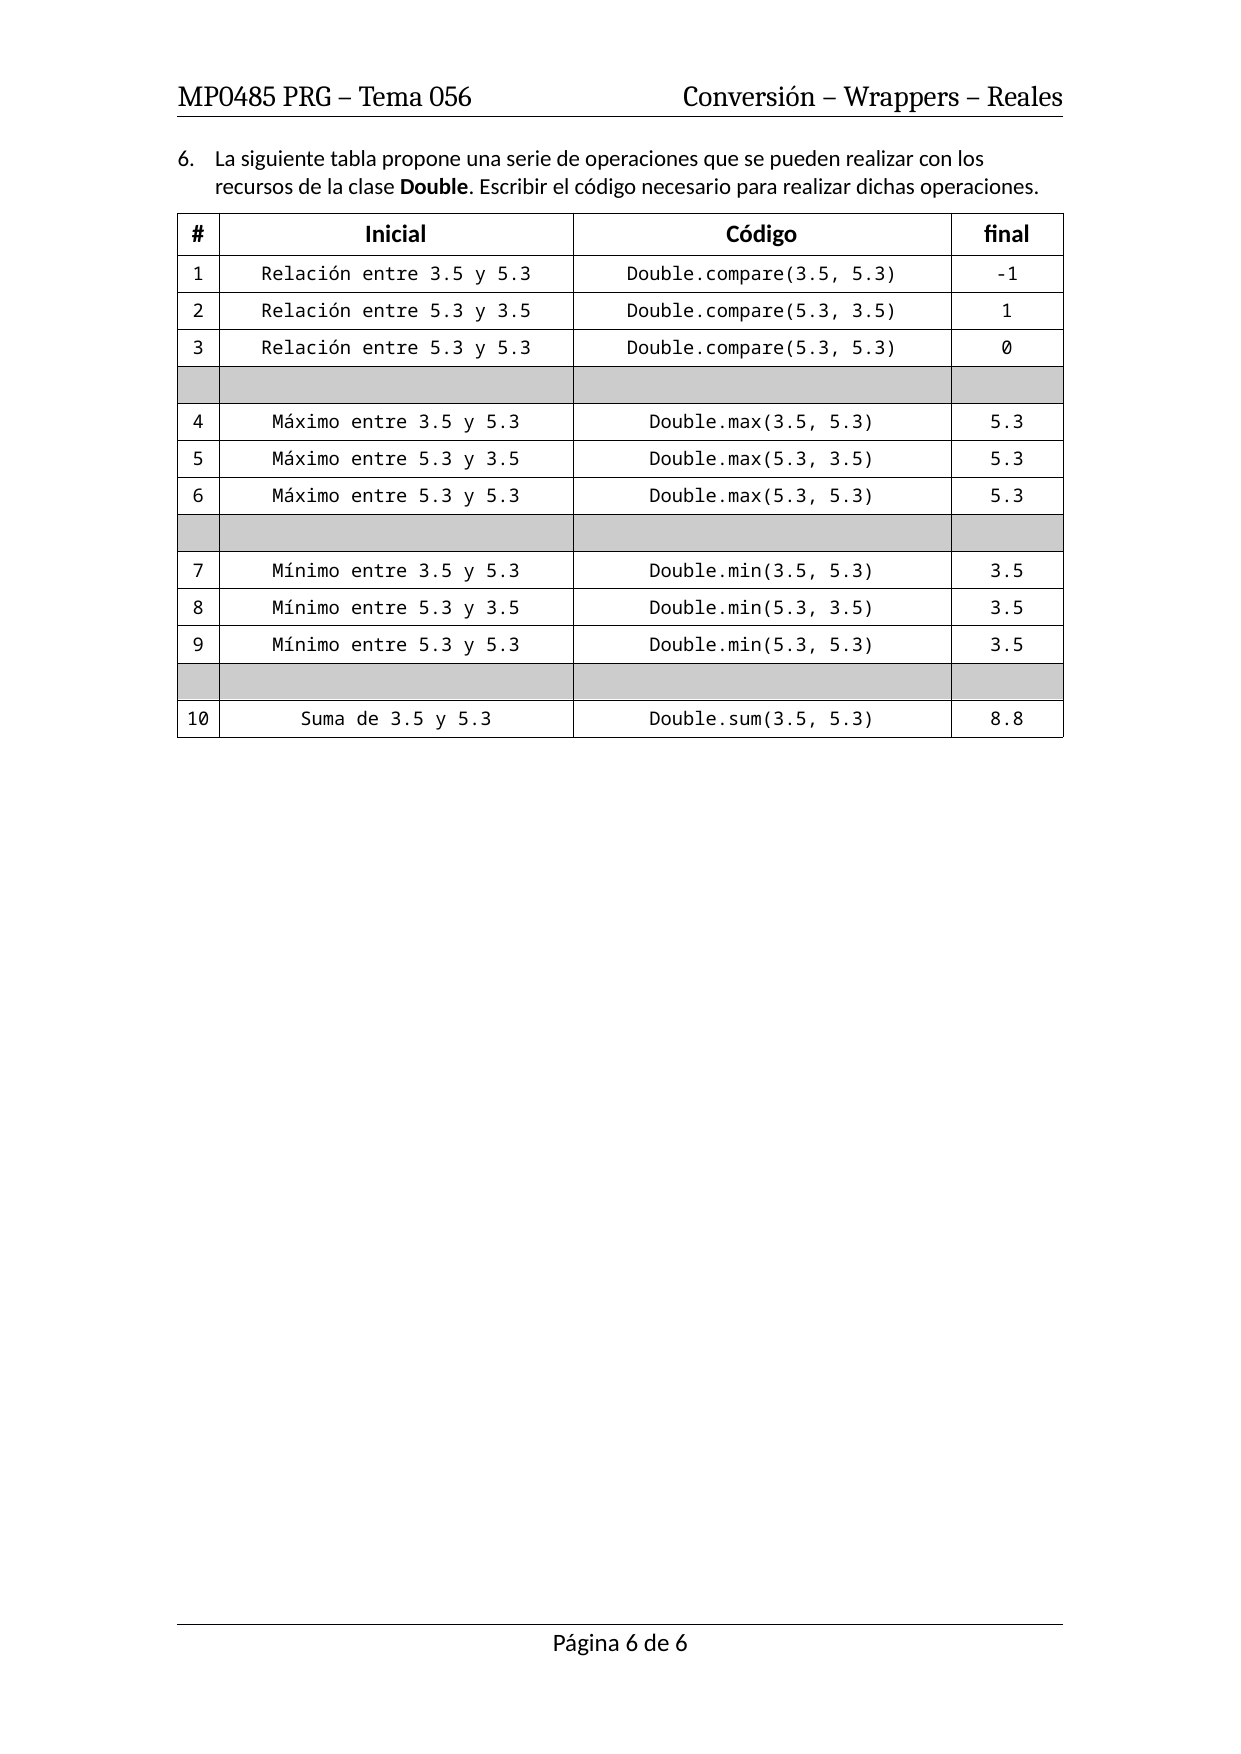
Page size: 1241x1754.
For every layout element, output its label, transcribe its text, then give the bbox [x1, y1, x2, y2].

table_cell Máximo entre 5.3 y 5.3 [220, 478, 573, 514]
table_cell Double.min(5.3, 3.5) [574, 589, 951, 625]
table_cell 1 [178, 256, 219, 292]
table_cell 10 [178, 701, 219, 737]
table_cell 3.5 [952, 626, 1063, 662]
table_cell [574, 664, 951, 699]
table_cell Mínimo entre 3.5 y 5.3 [220, 552, 573, 588]
table_cell 3.5 [952, 552, 1063, 588]
table_cell [952, 367, 1063, 403]
table_cell Double.compare(5.3, 5.3) [574, 330, 951, 366]
table_cell 8 [178, 589, 219, 625]
table_cell Mínimo entre 5.3 y 5.3 [220, 626, 573, 662]
table_cell 5.3 [952, 441, 1063, 477]
table_cell Double.max(3.5, 5.3) [574, 404, 951, 440]
table_cell Máximo entre 3.5 y 5.3 [220, 404, 573, 440]
table_cell [220, 367, 573, 403]
table_cell 7 [178, 552, 219, 588]
table_cell 5.3 [952, 478, 1063, 514]
table_cell Mínimo entre 5.3 y 3.5 [220, 589, 573, 625]
table_cell Double.compare(3.5, 5.3) [574, 256, 951, 292]
table_cell [574, 367, 951, 403]
table_cell 0 [952, 330, 1063, 366]
table_cell 1 [952, 293, 1063, 329]
table_cell 4 [178, 404, 219, 440]
table_cell Double.min(3.5, 5.3) [574, 552, 951, 588]
table_cell -1 [952, 256, 1063, 292]
table_cell [178, 664, 219, 699]
table_cell Suma de 3.5 y 5.3 [220, 701, 573, 737]
table_cell [178, 515, 219, 551]
table_cell 3.5 [952, 589, 1063, 625]
table_header final [952, 214, 1063, 254]
table_header Inicial [220, 214, 573, 254]
table_cell [574, 515, 951, 551]
table_cell 8.8 [952, 701, 1063, 737]
table_cell 3 [178, 330, 219, 366]
table_cell Relación entre 3.5 y 5.3 [220, 256, 573, 292]
table_cell 6 [178, 478, 219, 514]
table_cell 2 [178, 293, 219, 329]
table_cell Double.sum(3.5, 5.3) [574, 701, 951, 737]
table_header # [178, 214, 219, 254]
table_cell Double.min(5.3, 5.3) [574, 626, 951, 662]
table_cell Relación entre 5.3 y 3.5 [220, 293, 573, 329]
table_cell Double.max(5.3, 3.5) [574, 441, 951, 477]
table_header Código [574, 214, 951, 254]
table_cell 9 [178, 626, 219, 662]
table_cell [178, 367, 219, 403]
table_cell [952, 515, 1063, 551]
table_cell Relación entre 5.3 y 5.3 [220, 330, 573, 366]
table_cell 5 [178, 441, 219, 477]
table_cell Double.max(5.3, 5.3) [574, 478, 951, 514]
table_cell Double.compare(5.3, 3.5) [574, 293, 951, 329]
table_cell [220, 664, 573, 699]
table_cell Máximo entre 5.3 y 3.5 [220, 441, 573, 477]
list La siguiente tabla propone una serie de operaciones que se pueden realizar con los recursos de la clase Double. Escribir el código necesario para realizar dichas operaciones. [177, 144, 1063, 200]
table_cell [220, 515, 573, 551]
table_cell [952, 664, 1063, 699]
table_cell 5.3 [952, 404, 1063, 440]
